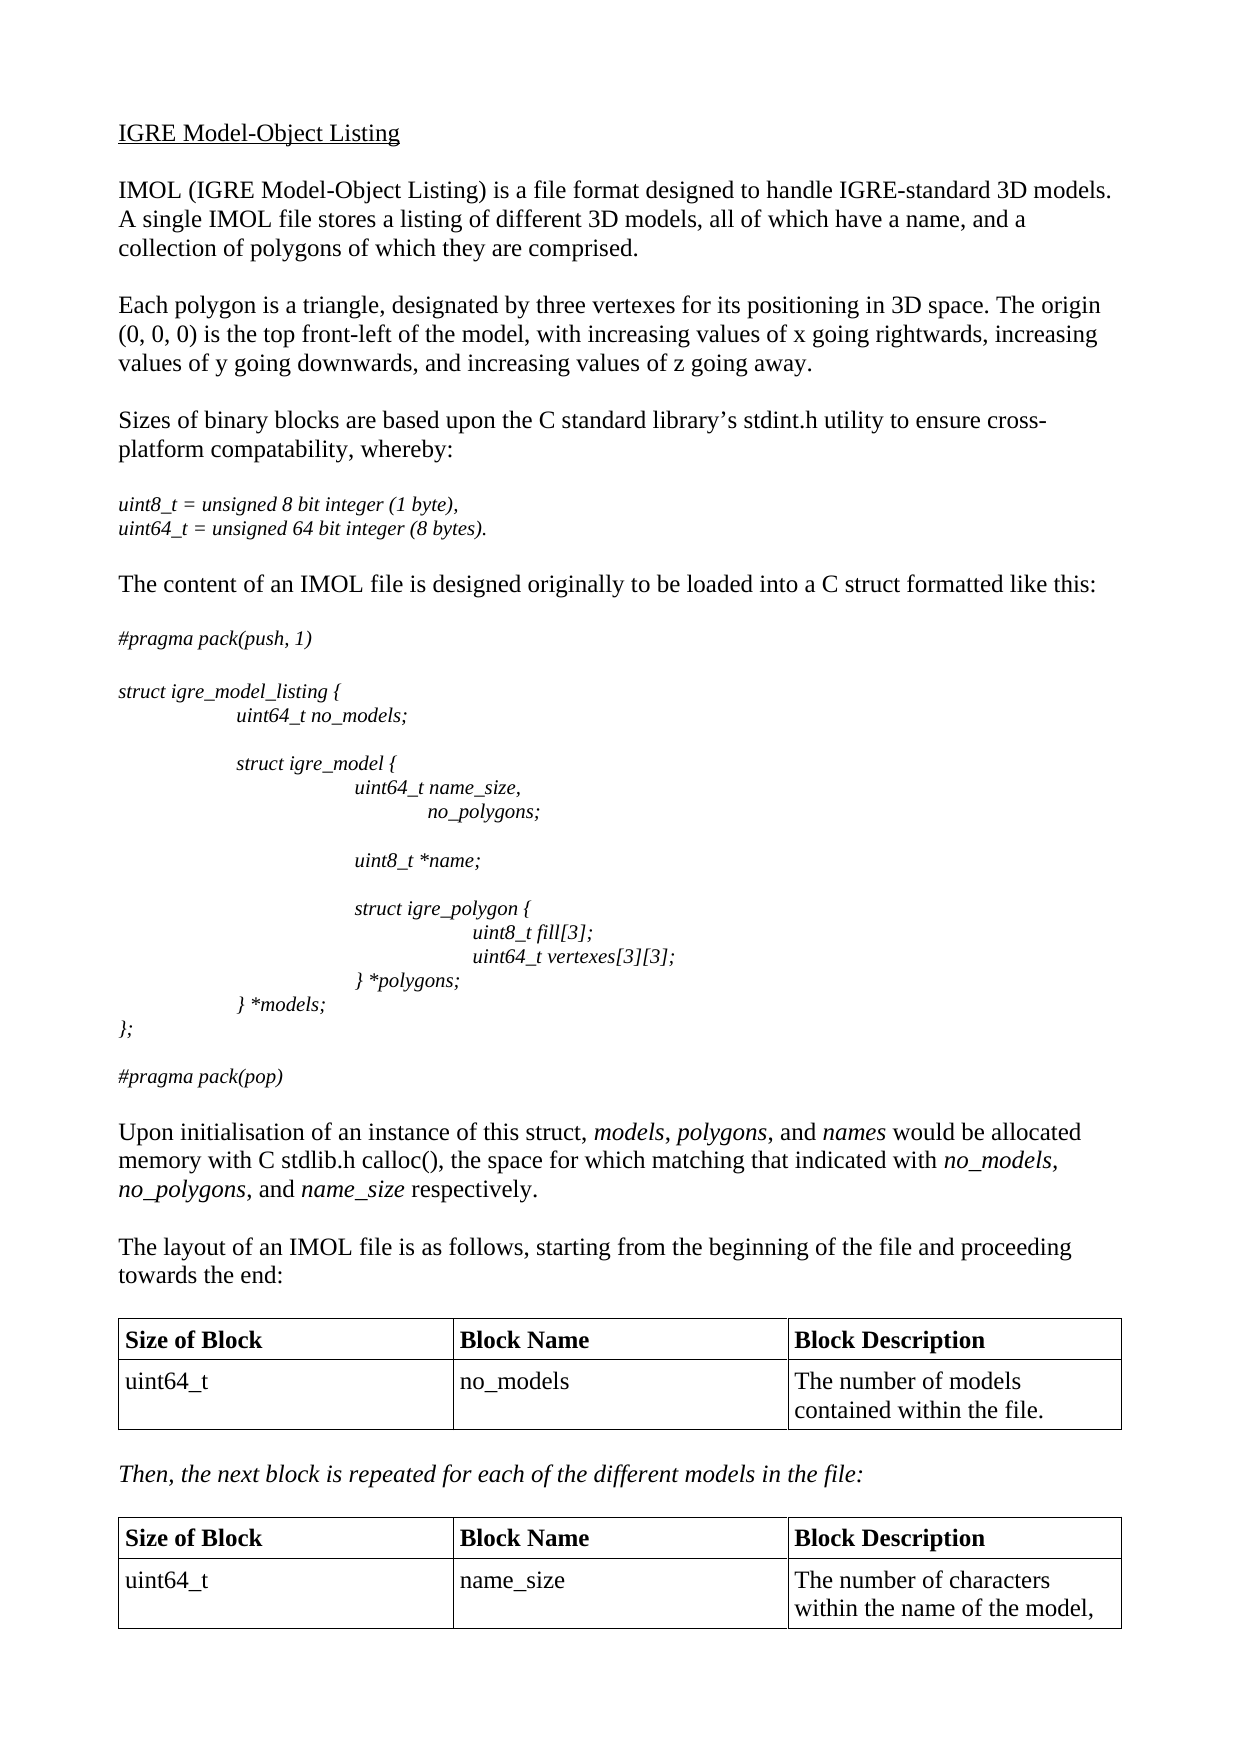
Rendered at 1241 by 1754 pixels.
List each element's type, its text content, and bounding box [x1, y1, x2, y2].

table_cell uint64_t [119, 1559, 453, 1628]
table_header Block Name [454, 1518, 787, 1558]
table_header Block Name [454, 1319, 787, 1359]
text IGRE Model-Object Listing [118, 118, 1122, 147]
table_header Block Description [789, 1518, 1121, 1558]
text The layout of an IMOL file is as follows, starting from the beginning of the file and proceeding towards the end: [118, 1232, 1122, 1289]
table_cell name_size [454, 1559, 787, 1628]
text Then, the next block is repeated for each of the different models in the file: [118, 1459, 1122, 1488]
text uint8_t = unsigned 8 bit integer (1 byte), [118, 492, 1122, 516]
text The content of an IMOL file is designed originally to be loaded into a C struct formatted like this: [118, 569, 1122, 597]
text #pragma pack(push, 1) [118, 626, 1122, 650]
table_cell The number of models contained within the file. [789, 1360, 1121, 1429]
table_header Size of Block [119, 1319, 453, 1359]
table_cell The number of characters within the name of the model, [789, 1559, 1121, 1628]
text struct igre_model_listing { uint64_t no_models; struct igre_model { uint64_t name_size, no_polygons; uint8_t *name; struct igre_polygon { uint8_t fill[3]; uint64_t vertexes[3][3]; } *polygons; } *models; }; [118, 679, 1122, 1040]
table_header Size of Block [119, 1518, 453, 1558]
text uint64_t = unsigned 64 bit integer (8 bytes). [118, 516, 1122, 540]
table_cell no_models [454, 1360, 787, 1429]
table_header Block Description [789, 1319, 1121, 1359]
text Each polygon is a triangle, designated by three vertexes for its positioning in 3D space. The origin (0, 0, 0) is the top front-left of the model, with increasing values of x going rightwards, increasing values of y going downwards, and increasing values of z going away. [118, 291, 1122, 377]
text #pragma pack(pop) [118, 1064, 1122, 1088]
text IMOL (IGRE Model-Object Listing) is a file format designed to handle IGRE-standard 3D models. A single IMOL file stores a listing of different 3D models, all of which have a name, and a collection of polygons of which they are comprised. [118, 176, 1122, 262]
text Upon initialisation of an instance of this struct, models, polygons, and names would be allocated memory with C stdlib.h calloc(), the space for which matching that indicated with no_models, no_polygons, and name_size respectively. [118, 1117, 1122, 1203]
text Sizes of binary blocks are based upon the C standard library’s stdint.h utility to ensure cross-platform compatability, whereby: [118, 406, 1122, 463]
table_cell uint64_t [119, 1360, 453, 1429]
